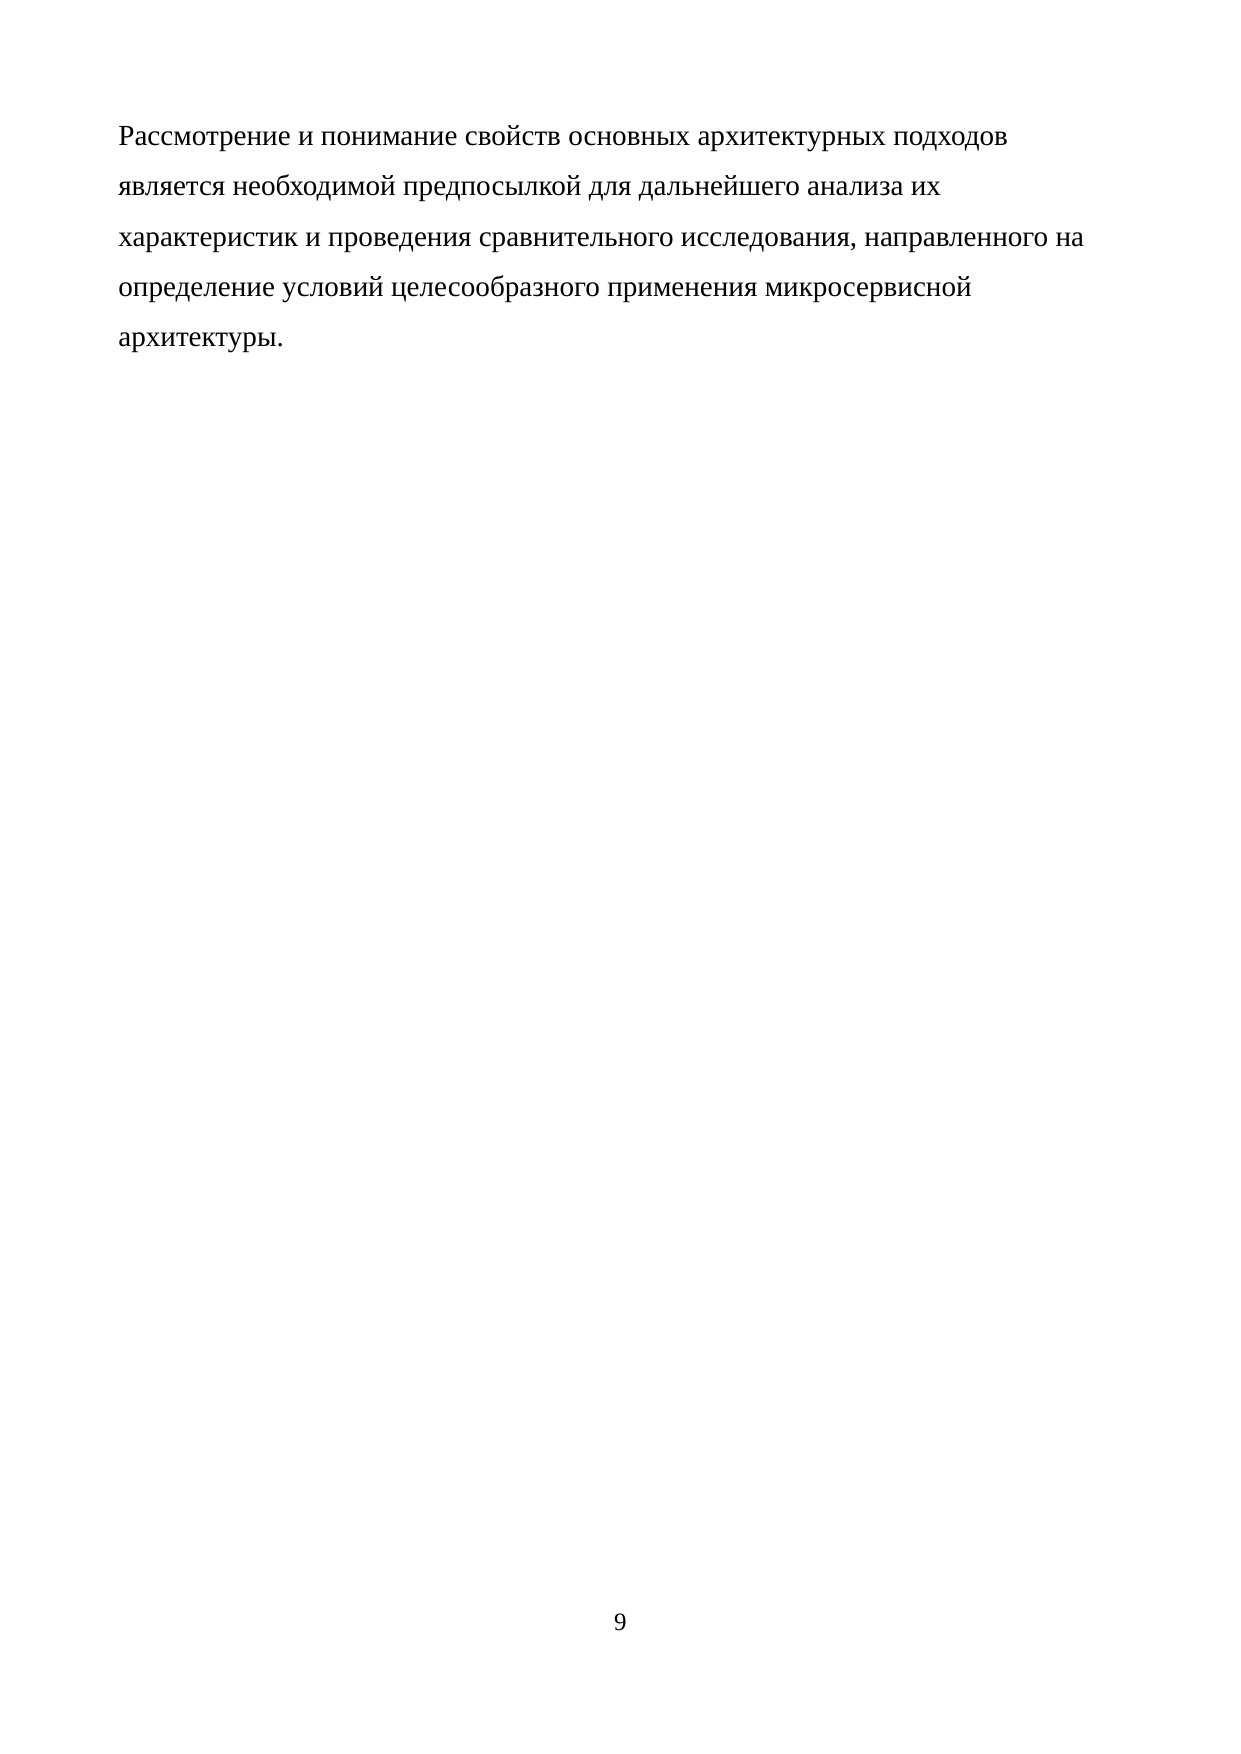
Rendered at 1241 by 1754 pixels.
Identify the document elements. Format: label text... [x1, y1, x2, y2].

text Рассмотрение и понимание свойств основных архитектурных подходов является необходимой предпосылкой для дальнейшего анализа их характеристик и проведения сравнительного исследования, направленного на определение условий целесообразного применения микросервисной архитектуры. [118, 118, 1122, 353]
